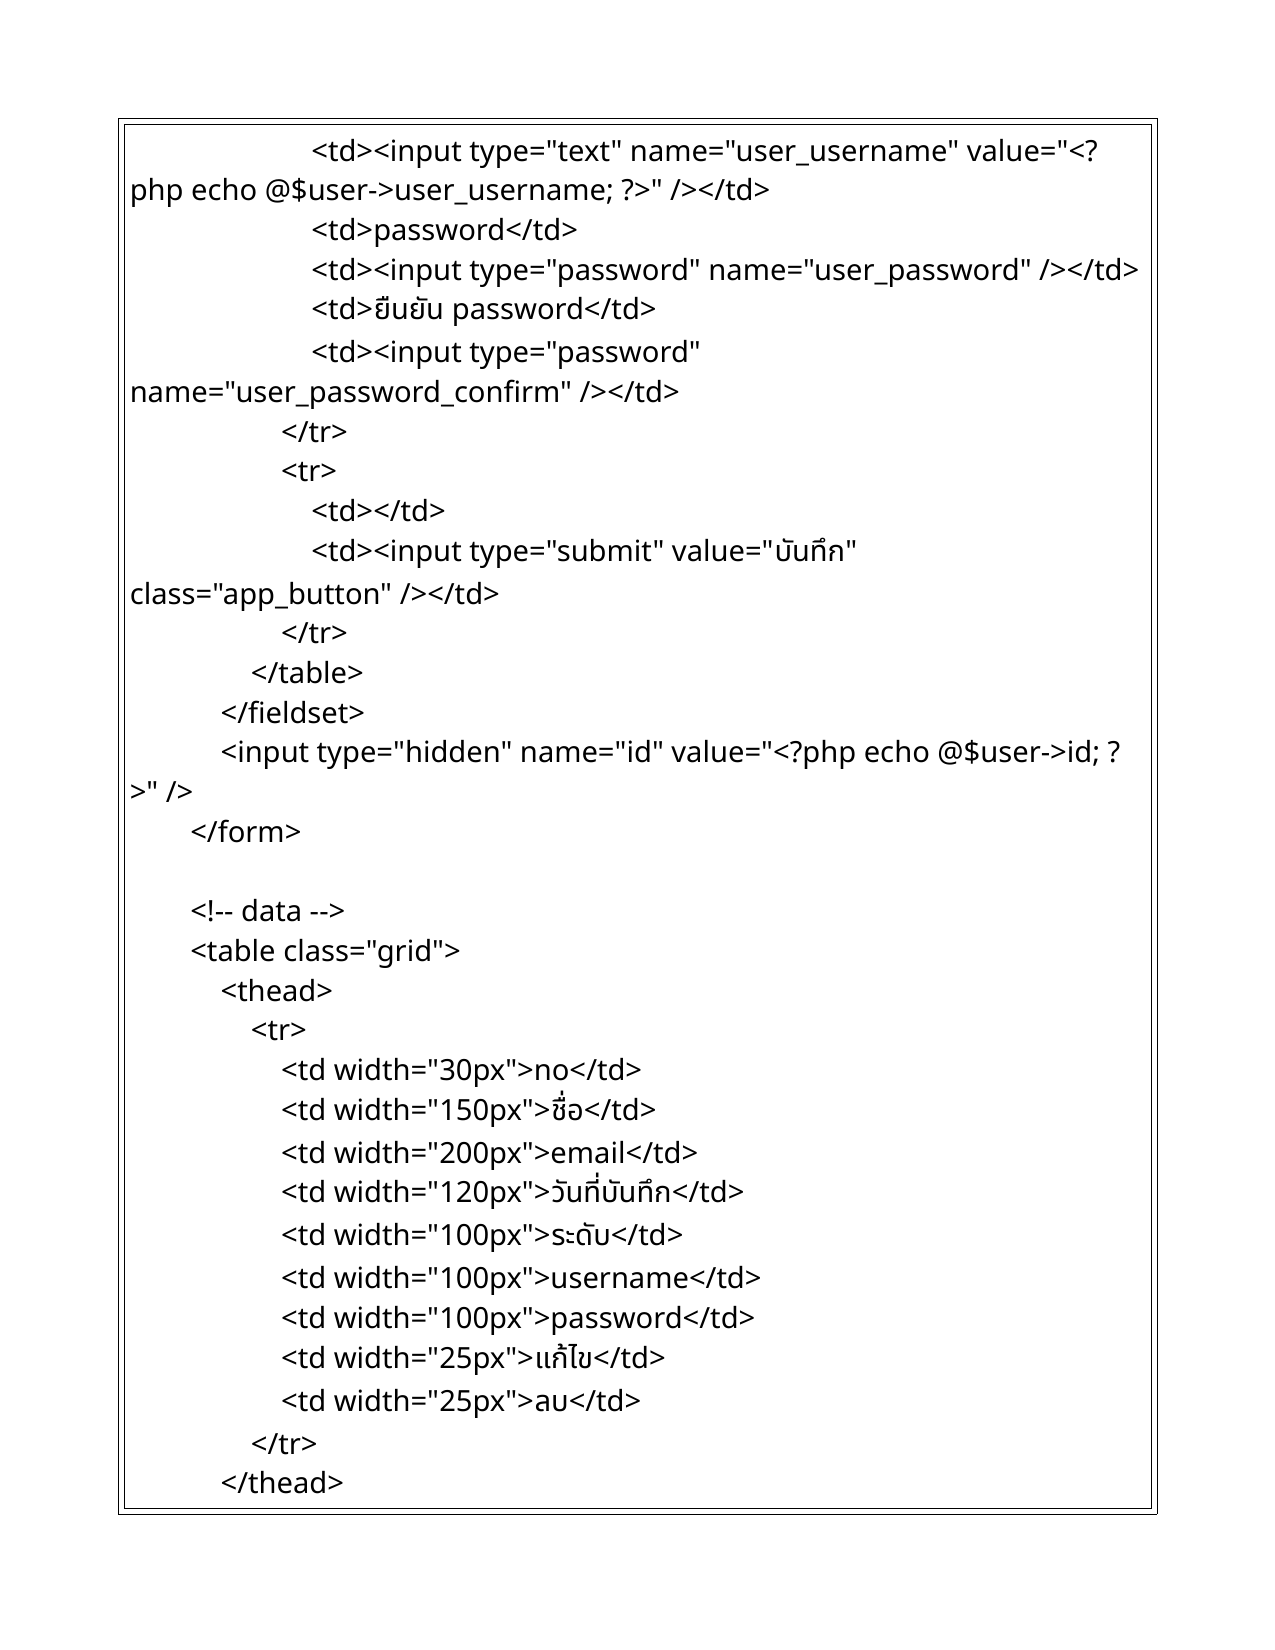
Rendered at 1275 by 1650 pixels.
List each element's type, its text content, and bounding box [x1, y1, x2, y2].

table_cell view: user/view <div class="panel"> <div class="panel_header">ข้อมูลผู้ใช้ระบบ</div> <div class="panel_body"> <!-- form --> <form method="post" action="<?php echo Kohana::config("config.site_name"); ?>user/save"> <fieldset> <legend>บันทึกข้อมูล</legend> <table> <tr> <td>ระดับ</td> <td><?php echo form::dropdown("user_level", enum::getUserLevel()); ?></td> </tr> <tr> <td>ชื่อ</td> <td><input type="text" name="user_name" value="<?php echo @$user->user_name; ?>" /></td> <td>email</td> <td><input type="text" name="user_email" value="<?php echo @$user->user_email; ?>" /></td> <td>เบอร์โทร</td> <td><input type="text" name="user_tel" value="<?php echo @$user->user_tel; ?>" /></td> </tr> <tr> <td>username</td> <td><input type="text" name="user_username" value="<?php echo @$user->user_username; ?>" /></td> <td>password</td> <td><input type="password" name="user_password" /></td> <td>ยืนยัน password</td> <td><input type="password" name="user_password_confirm" /></td> </tr> <tr> <td></td> <td><input type="submit" value="บันทึก" class="app_button" /></td> </tr> </table> </fieldset> <input type="hidden" name="id" value="<?php echo @$user->id; ?>" /> </form> <!-- data --> <table class="grid"> <thead> <tr> <td width="30px">no</td> <td width="150px">ชื่อ</td> <td width="200px">email</td> <td width="120px">วันที่บันทึก</td> <td width="100px">ระดับ</td> <td width="100px">username</td> <td width="100px">password</td> <td width="25px">แก้ไข</td> <td width="25px">ลบ</td> </tr> </thead> <tbody> <?php foreach ($users as $user): ?> <tr> <td align="right" class="grid_left"><?php echo $n++; ?></td> <td><?php echo $user->user_name; ?></td> <td><?php echo $user->user_email; ?></td> <td align="center"><?php echo kdate::to_thai_day($user->user_created_date); ?></td> <td align="center"><?php echo $user->user_level; ?></td> <td align="center"><?php echo $user->user_username; ?></td> <td align="center"><?php echo $user->user_password; ?></td> <td align="center"> <a href="<?php echo Kohana::config("config.site_name"); ?>user/view/<?php echo $user->id; ?>"> <img src="<?php echo url::base(); ?>images/actions/edit.png" /> </a> </td> <td align="center"> <a href="<?php echo Kohana::config("config.site_name"); ?>user/delete/<?php echo $user->id; ?>" onclick="return confirm('ยืนยันการลบ')"> <img src="<?php echo url::base(); ?>images/actions/button_cancel.png" /> </a> </td> </tr> <?php endforeach ?> </tbody> </table> </div> </div> [125, 125, 1151, 1508]
table_cell controller: user action: view [119, 119, 1157, 1514]
